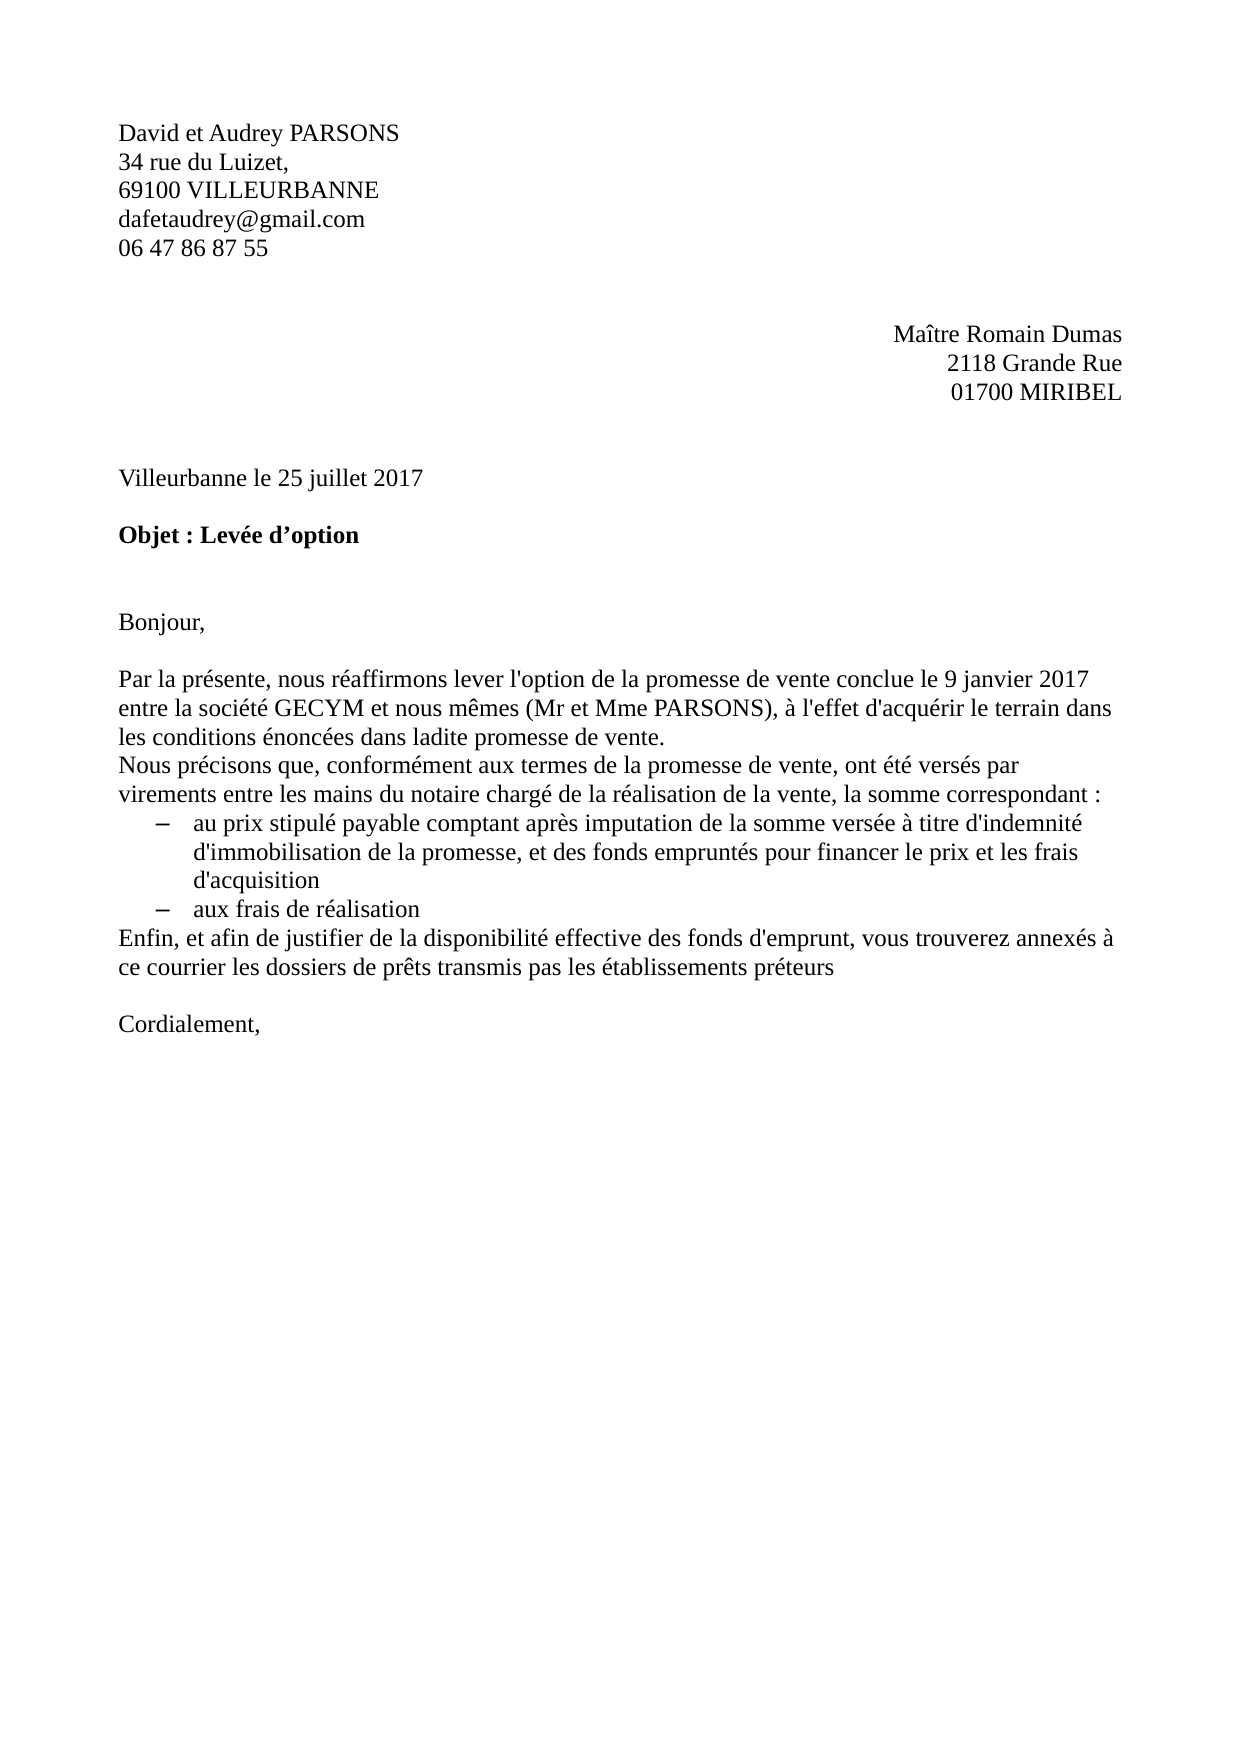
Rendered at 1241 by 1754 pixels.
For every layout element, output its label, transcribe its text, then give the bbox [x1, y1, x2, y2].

text Nous précisons que, conformément aux termes de la promesse de vente, ont été versés par virements entre les mains du notaire chargé de la réalisation de la vente, la somme correspondant : [118, 751, 1122, 808]
text 34 rue du Luizet, [118, 147, 1122, 176]
list aux frais de réalisation [156, 894, 1122, 923]
text dafetaudrey@gmail.com [118, 204, 1122, 233]
text Maître Romain Dumas [118, 319, 1122, 348]
list au prix stipulé payable comptant après imputation de la somme versée à titre d'indemnité d'immobilisation de la promesse, et des fonds empruntés pour financer le prix et les frais d'acquisition [156, 808, 1122, 894]
text 06 47 86 87 55 [118, 233, 1122, 262]
text Enfin, et afin de justifier de la disponibilité effective des fonds d'emprunt, vous trouverez annexés à ce courrier les dossiers de prêts transmis pas les établissements préteurs Cordialement, [118, 923, 1122, 1038]
text Villeurbanne le 25 juillet 2017 [118, 463, 1122, 492]
text 69100 VILLEURBANNE [118, 176, 1122, 204]
text Bonjour, Par la présente, nous réaffirmons lever l'option de la promesse de vente conclue le 9 janvier 2017 entre la société GECYM et nous mêmes (Mr et Mme PARSONS), à l'effet d'acquérir le terrain dans les conditions énoncées dans ladite promesse de vente. [118, 607, 1122, 751]
text 2118 Grande Rue [118, 348, 1122, 377]
text David et Audrey PARSONS [118, 118, 1122, 147]
text 01700 MIRIBEL [118, 377, 1122, 406]
text Objet : Levée d’option [118, 521, 1122, 549]
